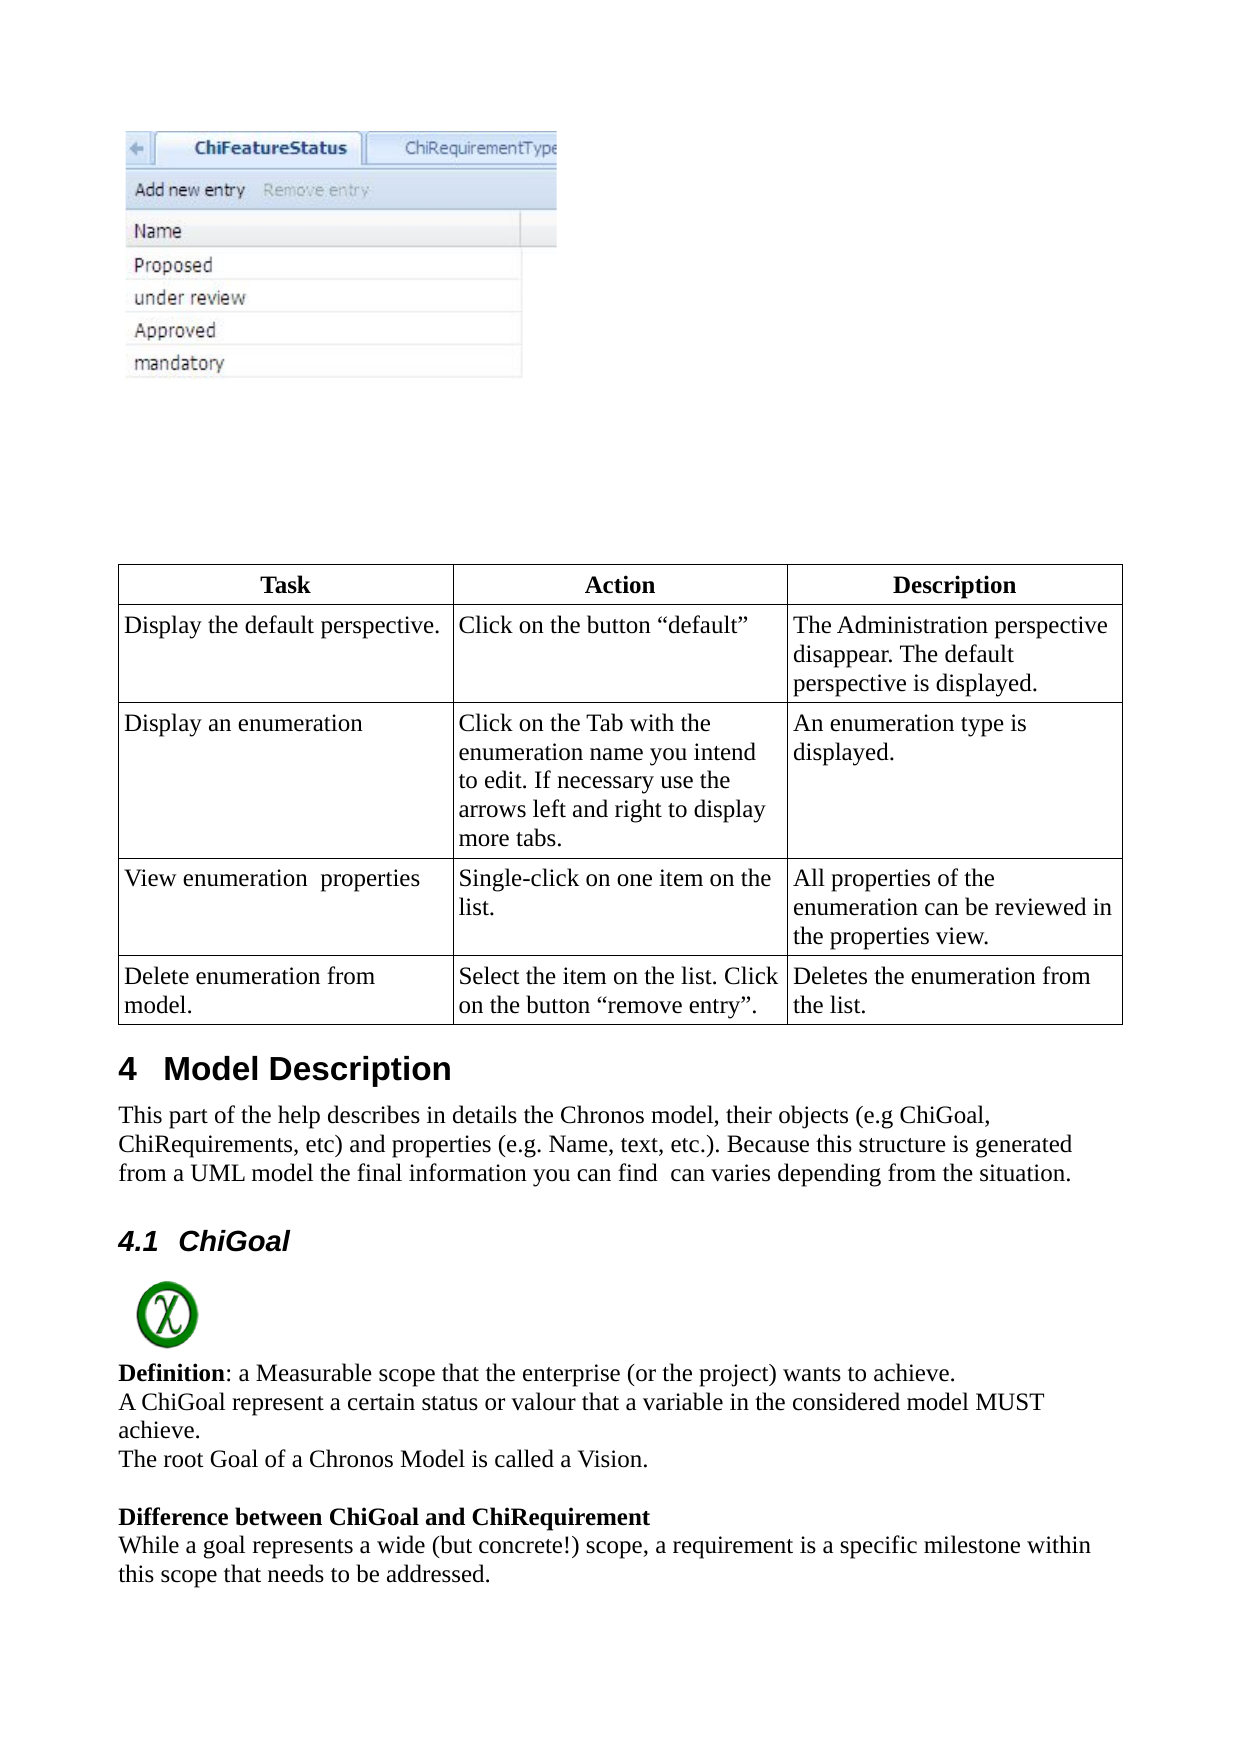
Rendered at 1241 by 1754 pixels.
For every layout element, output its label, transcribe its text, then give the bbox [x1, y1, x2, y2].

subtitle Model Description [118, 1049, 1122, 1088]
text Definition: a Measurable scope that the enterprise (or the project) wants to achieve. [118, 1358, 1122, 1387]
text Difference between ChiGoal and ChiRequirement [118, 1502, 1122, 1531]
picture [134, 1279, 199, 1349]
table_cell Display an enumeration [119, 703, 453, 857]
subtitle ChiGoal [118, 1224, 1122, 1258]
table_cell Select the item on the list. Click on the button “remove entry”. [454, 956, 787, 1024]
table_header Task [119, 565, 453, 604]
table_cell All properties of the enumeration can be reviewed in the properties view. [788, 859, 1122, 955]
text A ChiGoal represent a certain status or valour that a variable in the considered model MUST achieve. [118, 1387, 1122, 1444]
table_cell Delete enumeration from model. [119, 956, 453, 1024]
text The root Goal of a Chronos Model is called a Vision. [118, 1444, 1122, 1473]
table_cell View enumeration properties [119, 859, 453, 955]
table_header Action [454, 565, 787, 604]
table_cell Display the default perspective. [119, 605, 453, 702]
table_cell Single-click on one item on the list. [454, 859, 787, 955]
table_cell Click on the button “default” [454, 605, 787, 702]
table_cell The Administration perspective disappear. The default perspective is displayed. [788, 605, 1122, 702]
table_cell Click on the Tab with the enumeration name you intend to edit. If necessary use the arrows left and right to display more tabs. [454, 703, 787, 857]
table_header Description [788, 565, 1122, 604]
table_cell Deletes the enumeration from the list. [788, 956, 1122, 1024]
text This part of the help describes in details the Chronos model, their objects (e.g ChiGoal, ChiRequirements, etc) and properties (e.g. Name, text, etc.). Because this structure is generated from a UML model the final information you can find can varies depending from the situation. [118, 1100, 1122, 1187]
text While a goal represents a wide (but concrete!) scope, a requirement is a specific milestone within this scope that needs to be addressed. [118, 1531, 1122, 1588]
table_cell An enumeration type is displayed. [788, 703, 1122, 857]
picture [125, 131, 557, 510]
